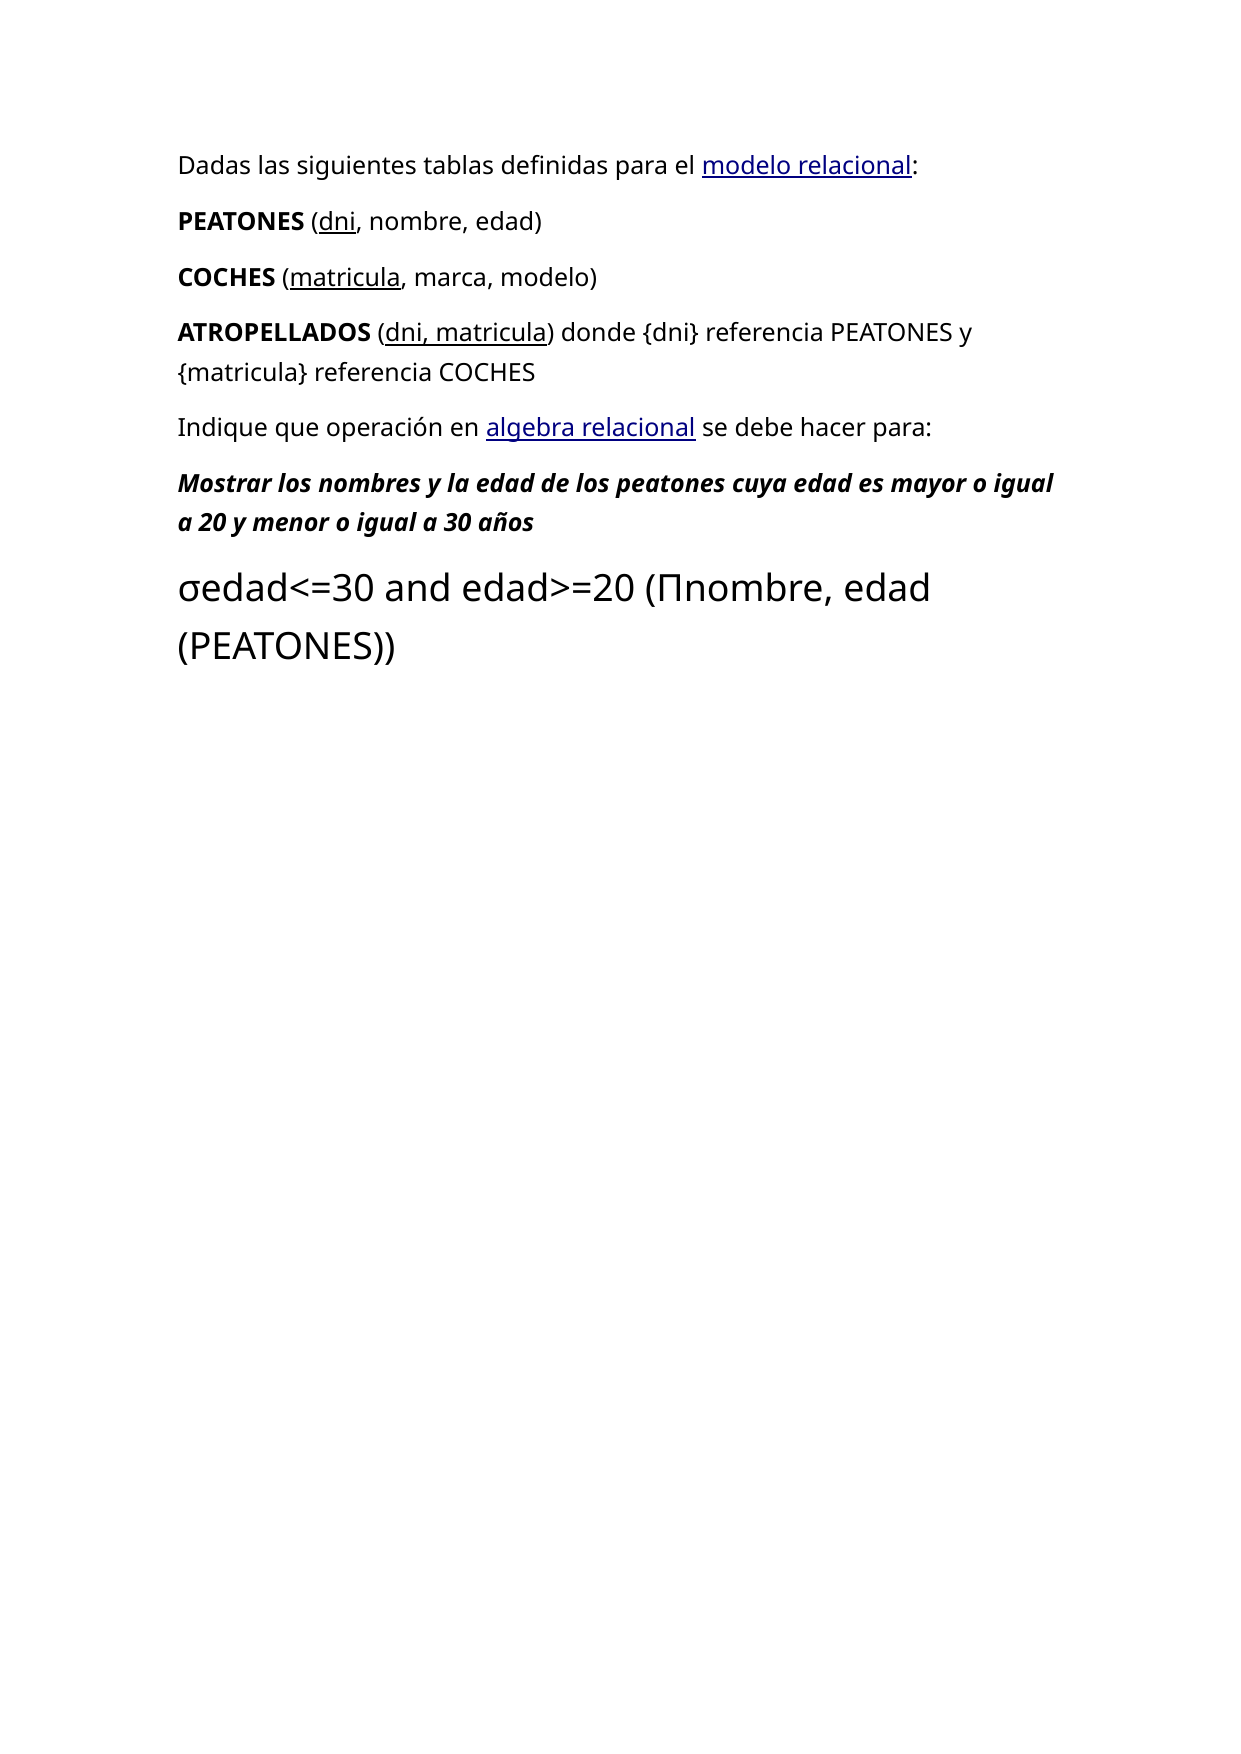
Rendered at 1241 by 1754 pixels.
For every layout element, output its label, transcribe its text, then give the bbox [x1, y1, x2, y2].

text σedad<=30 and edad>=20 (Πnombre, edad (PEATONES)) [177, 561, 1063, 671]
text PEATONES (dni, nombre, edad) [177, 203, 1063, 237]
text COCHES (matricula, marca, modelo) [177, 259, 1063, 293]
text Mostrar los nombres y la edad de los peatones cuya edad es mayor o igual a 20 y menor o igual a 30 años [177, 466, 1063, 539]
text Dadas las siguientes tablas definidas para el modelo relacional: [177, 148, 1063, 182]
text Indique que operación en algebra relacional se debe hacer para: [177, 410, 1063, 444]
text ATROPELLADOS (dni, matricula) donde {dni} referencia PEATONES y {matricula} referencia COCHES [177, 315, 1063, 388]
